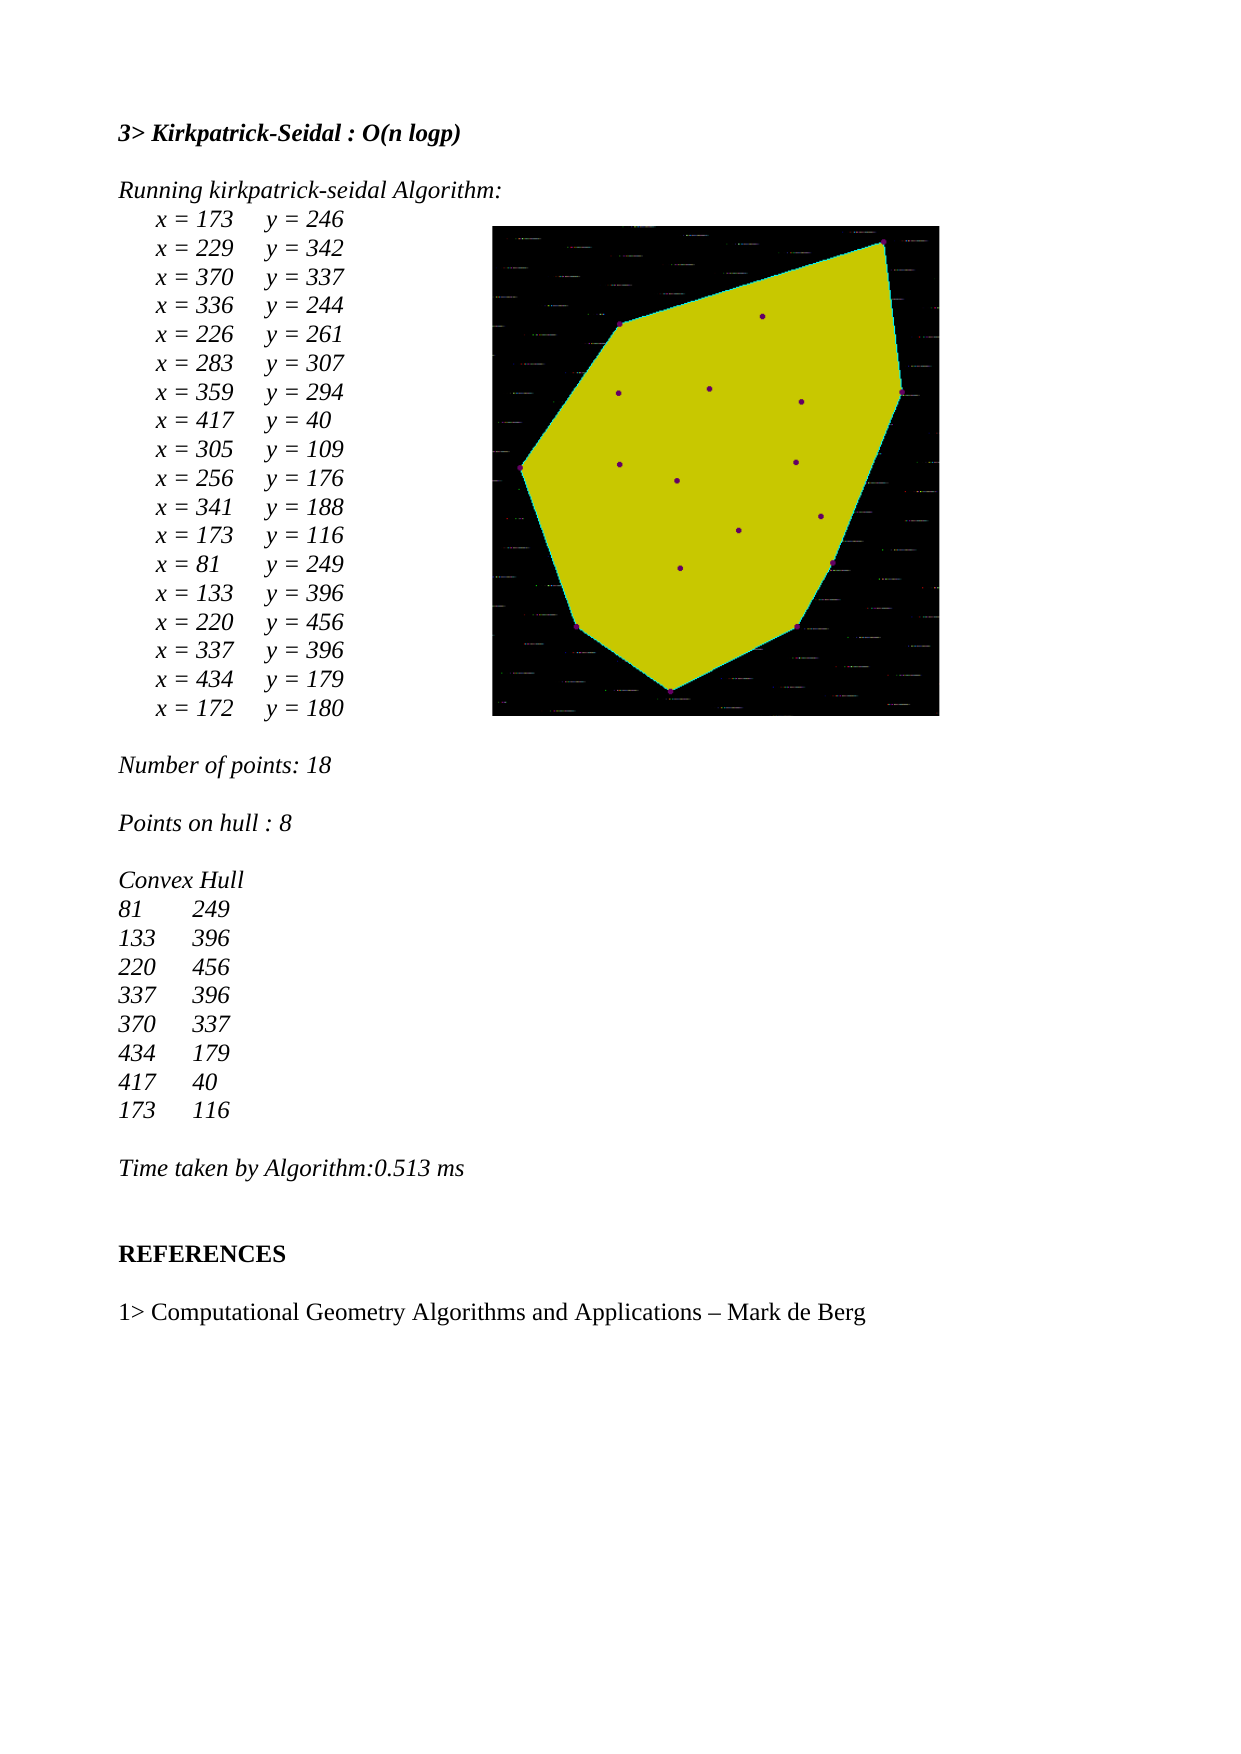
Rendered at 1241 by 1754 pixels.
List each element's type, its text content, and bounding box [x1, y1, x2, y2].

text 370 337 [118, 1009, 1122, 1038]
text [598, 377, 1122, 406]
text [598, 319, 1122, 348]
text x = 256 y = 176 [118, 463, 492, 492]
text 220 456 [118, 952, 1122, 981]
text x = 229 y = 342 [118, 233, 492, 262]
text x = 359 y = 294 [118, 377, 492, 406]
text x = 305 y = 109 [118, 434, 492, 463]
text [598, 406, 1122, 434]
text [598, 262, 1122, 291]
text 81 249 [118, 894, 1122, 923]
text 337 396 [118, 981, 1122, 1009]
text Convex Hull [118, 866, 1122, 894]
text x = 336 y = 244 [118, 291, 492, 319]
text Time taken by Algorithm:0.513 ms [118, 1153, 1122, 1182]
text [598, 521, 1122, 549]
text 1> Computational Geometry Algorithms and Applications – Mark de Berg [118, 1297, 1122, 1326]
text Running kirkpatrick-seidal Algorithm: [118, 176, 1122, 204]
text x = 341 y = 188 [118, 492, 492, 521]
text [598, 434, 1122, 463]
text x = 220 y = 456 [118, 607, 492, 636]
text 434 179 [118, 1038, 1122, 1067]
text x = 417 y = 40 [118, 406, 492, 434]
text x = 133 y = 396 [118, 578, 492, 607]
text x = 283 y = 307 [118, 348, 492, 377]
text [598, 664, 1122, 693]
text x = 337 y = 396 [118, 636, 492, 664]
text [598, 233, 1122, 262]
text [598, 578, 1122, 607]
text REFERENCES [118, 1239, 1122, 1268]
text [598, 549, 1122, 578]
text x = 370 y = 337 [118, 262, 492, 291]
text [598, 291, 1122, 319]
text Points on hull : 8 [118, 808, 1122, 837]
text [598, 636, 1122, 664]
text 3> Kirkpatrick-Seidal : O(n logp) [118, 118, 1122, 147]
text [598, 348, 1122, 377]
text Number of points: 18 [118, 751, 1122, 779]
text x = 173 y = 116 [118, 521, 492, 549]
text x = 226 y = 261 [118, 319, 492, 348]
text x = 173 y = 246 [118, 204, 1122, 233]
text 173 116 [118, 1096, 1122, 1124]
text x = 172 y = 180 [118, 693, 1122, 722]
text x = 81 y = 249 [118, 549, 492, 578]
text [598, 463, 1122, 492]
picture [492, 226, 598, 716]
text 417 40 [118, 1067, 1122, 1096]
text [598, 492, 1122, 521]
text [598, 607, 1122, 636]
text x = 434 y = 179 [118, 664, 492, 693]
text 133 396 [118, 923, 1122, 952]
